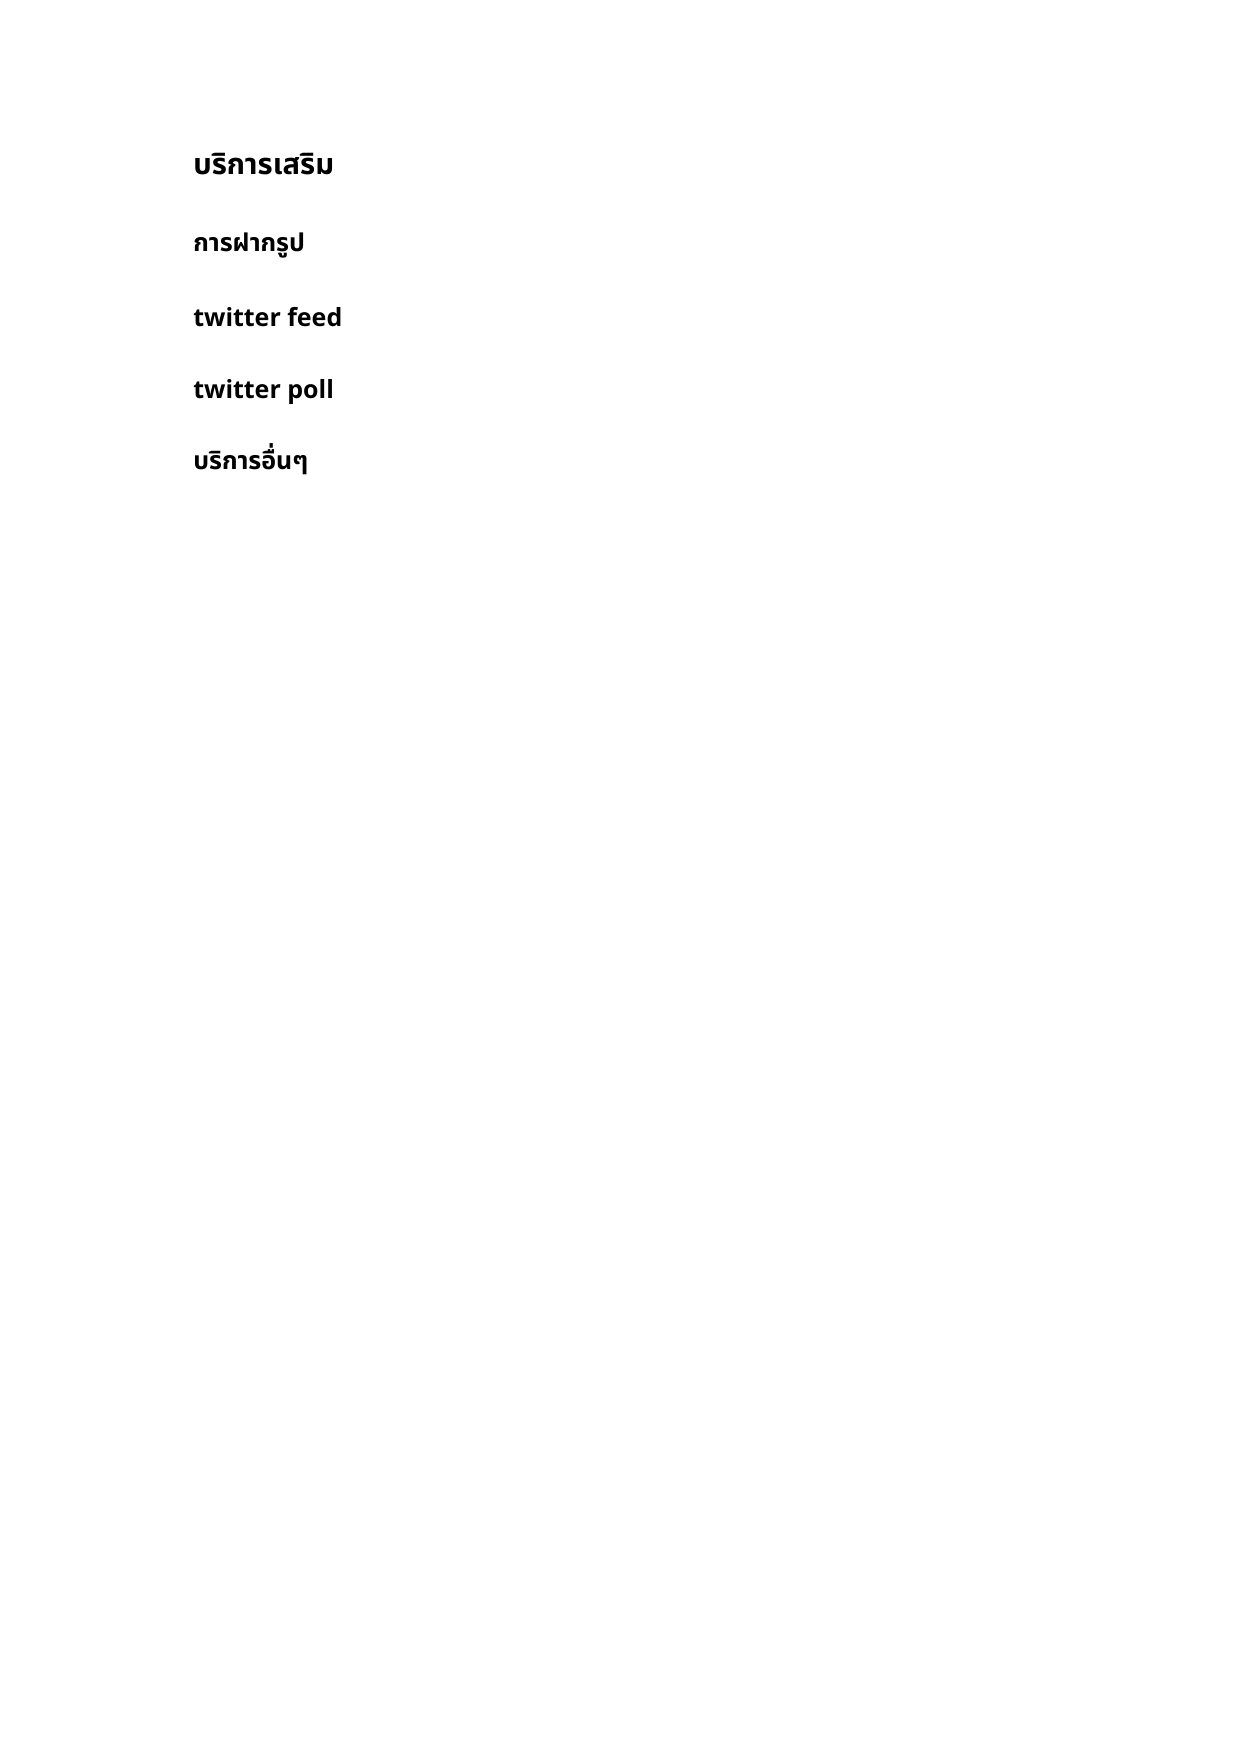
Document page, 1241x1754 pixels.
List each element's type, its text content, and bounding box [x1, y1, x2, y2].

subtitle บริการอื่นๆ [118, 443, 1122, 481]
subtitle twitter feed [118, 300, 1122, 334]
subtitle twitter poll [118, 372, 1122, 406]
subtitle การฝากรูป [118, 225, 1122, 262]
subtitle บริการเสริม [193, 143, 1122, 187]
